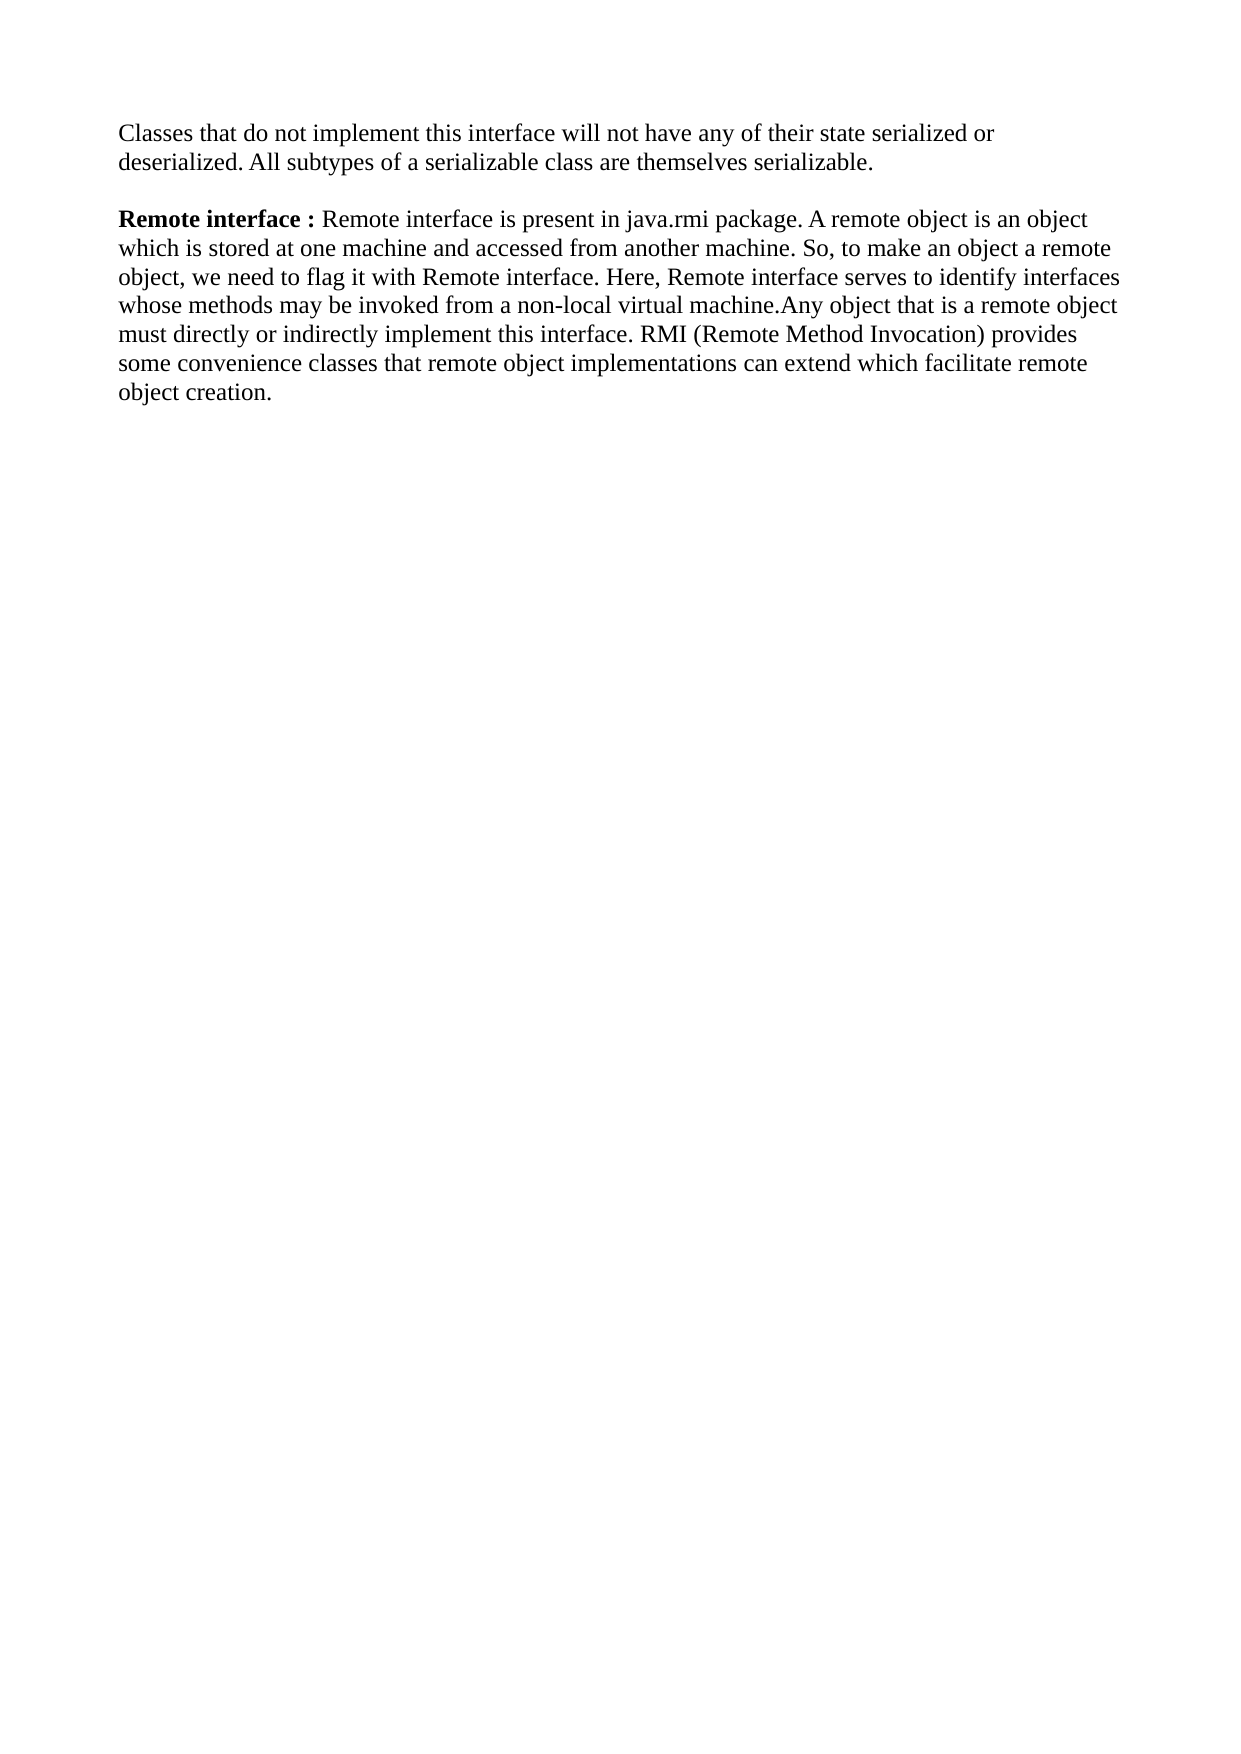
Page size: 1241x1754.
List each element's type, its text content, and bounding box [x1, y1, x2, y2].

text Remote interface : Remote interface is present in java.rmi package. A remote object is an object which is stored at one machine and accessed from another machine. So, to make an object a remote object, we need to flag it with Remote interface. Here, Remote interface serves to identify interfaces whose methods may be invoked from a non-local virtual machine.Any object that is a remote object must directly or indirectly implement this interface. RMI (Remote Method Invocation) provides some convenience classes that remote object implementations can extend which facilitate remote object creation. [118, 204, 1122, 406]
text Classes that do not implement this interface will not have any of their state serialized or deserialized. All subtypes of a serializable class are themselves serializable. [118, 118, 1122, 176]
